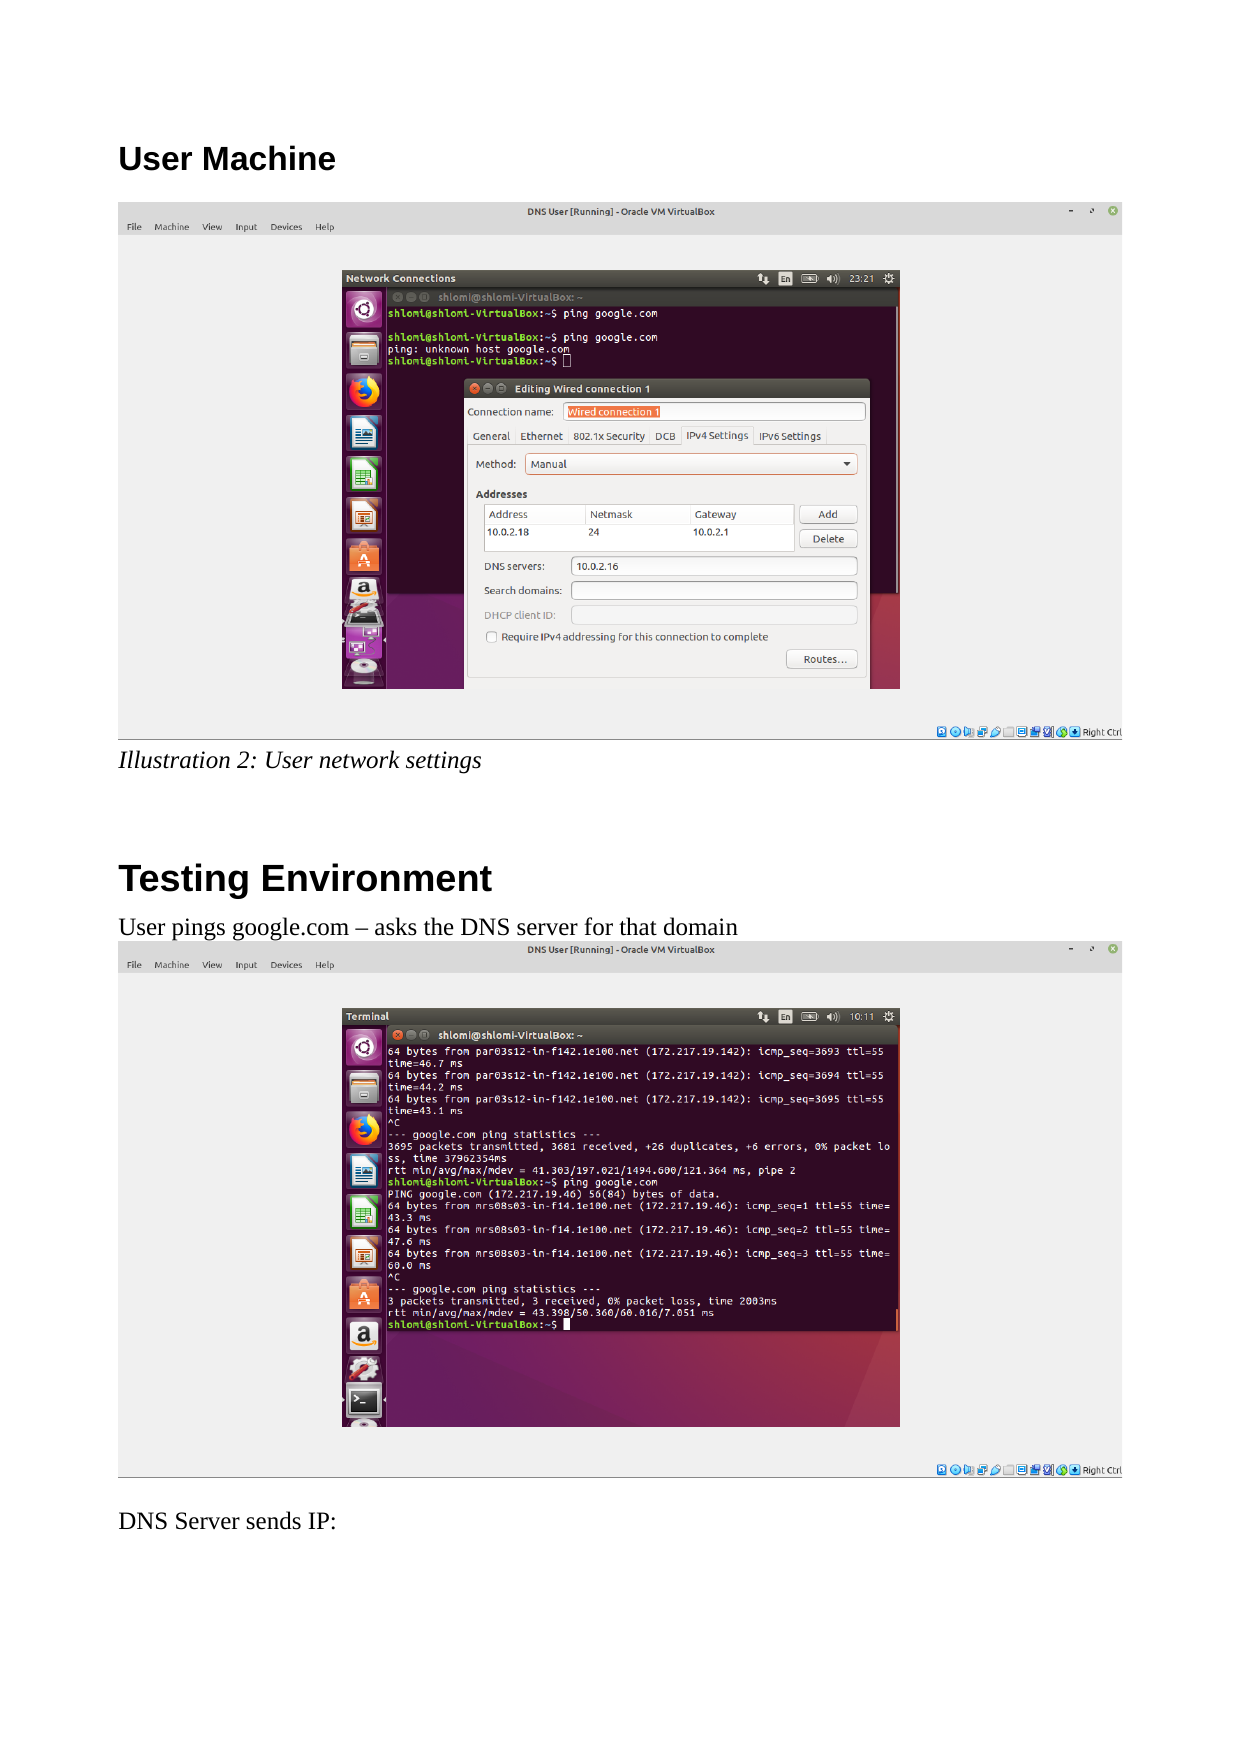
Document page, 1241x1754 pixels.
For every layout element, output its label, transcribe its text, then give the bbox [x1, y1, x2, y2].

picture [118, 941, 1123, 1478]
subtitle Testing Environment [118, 856, 1122, 900]
text Illustration 2: User network settings [118, 740, 1122, 773]
text DNS Server sends IP: [118, 1506, 1122, 1535]
text User pings google.com – asks the DNS server for that domain [118, 912, 1122, 941]
picture [118, 202, 1123, 740]
subtitle User Machine [118, 139, 1122, 178]
